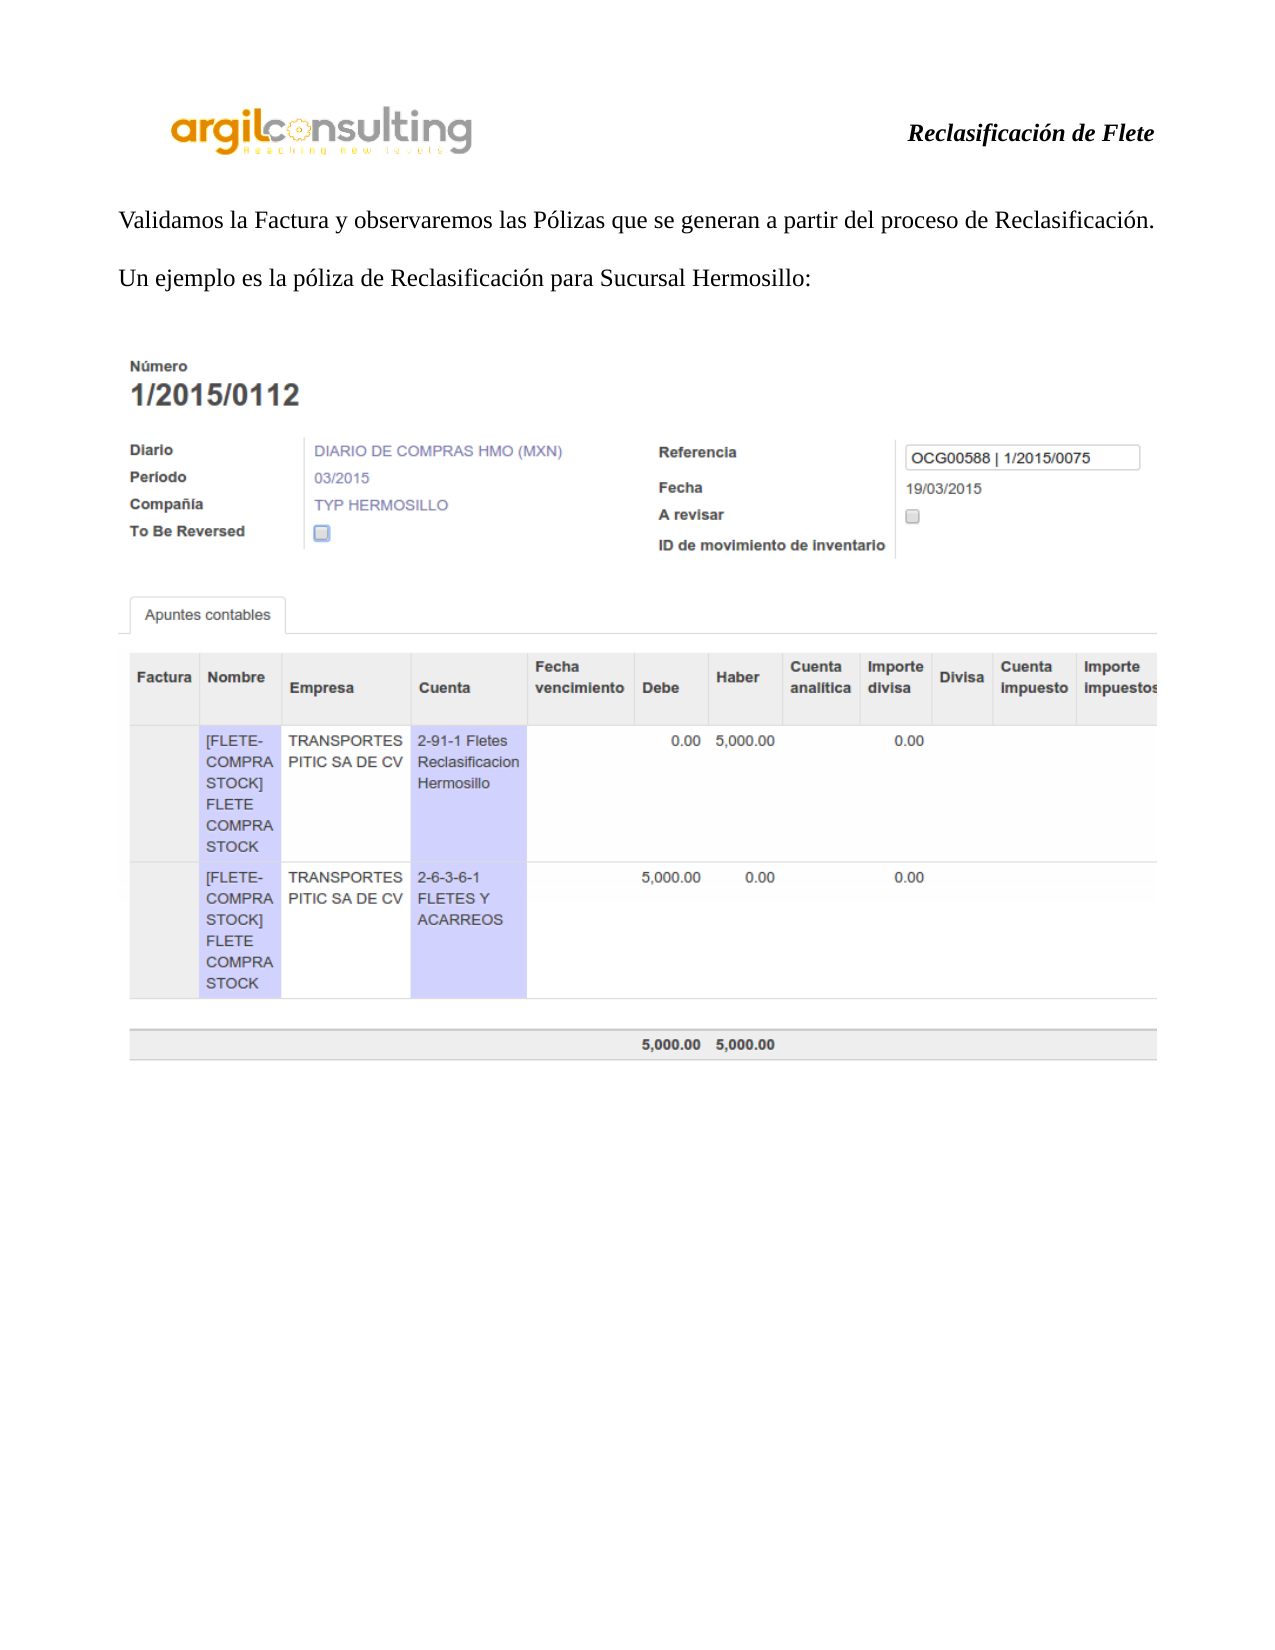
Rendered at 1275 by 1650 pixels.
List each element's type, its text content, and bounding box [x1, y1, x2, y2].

text Un ejemplo es la póliza de Reclasificación para Sucursal Hermosillo: [118, 263, 1157, 291]
text Validamos la Factura y observaremos las Pólizas que se generan a partir del proceso de Reclasificación. [118, 205, 1157, 234]
picture [118, 348, 1157, 1064]
picture [153, 99, 487, 161]
